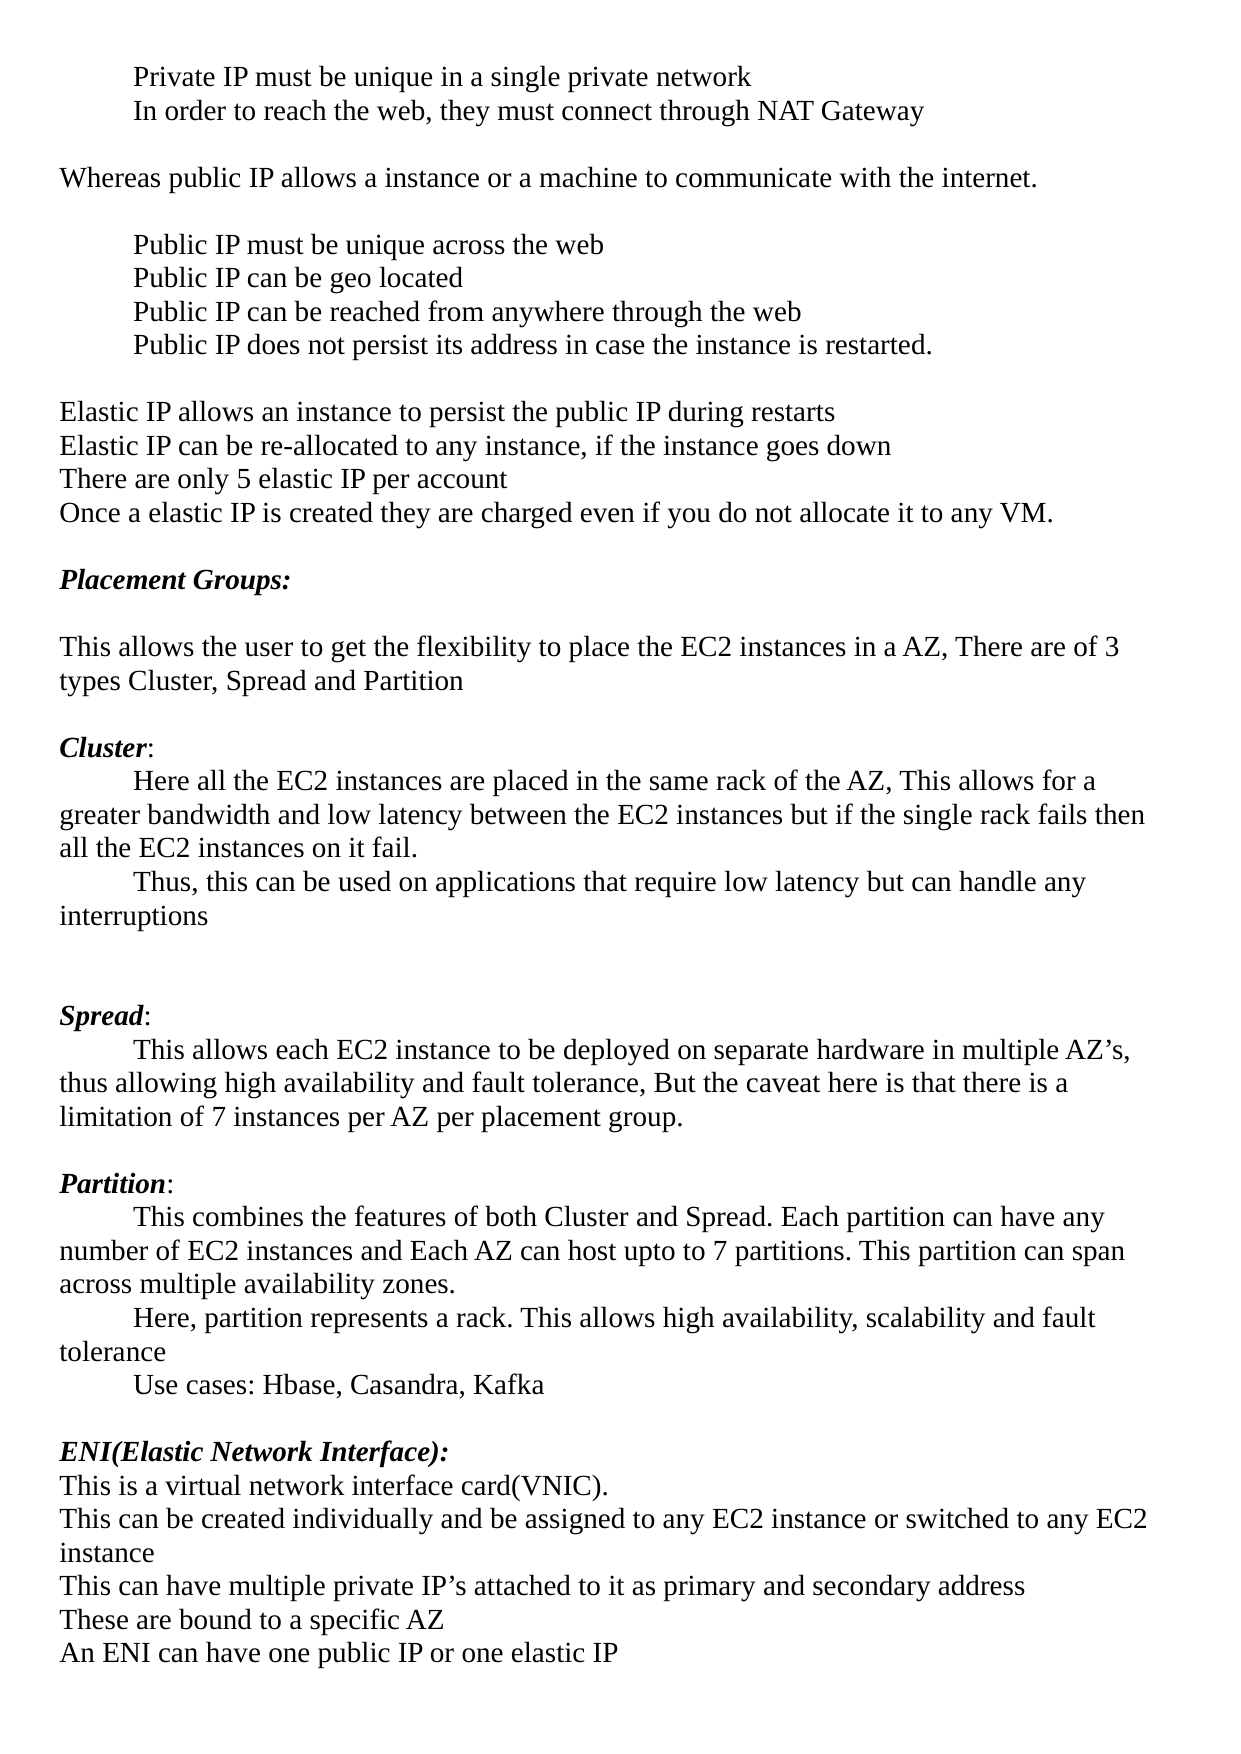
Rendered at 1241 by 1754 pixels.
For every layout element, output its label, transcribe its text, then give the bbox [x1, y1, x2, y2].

text Public IP does not persist its address in case the instance is restarted. [59, 327, 1181, 361]
text Here all the EC2 instances are placed in the same rack of the AZ, This allows for a greater bandwidth and low latency between the EC2 instances but if the single rack fails then all the EC2 instances on it fail. [59, 763, 1181, 864]
text This combines the features of both Cluster and Spread. Each partition can have any number of EC2 instances and Each AZ can host upto to 7 partitions. This partition can span across multiple availability zones. [59, 1199, 1181, 1300]
text ENI(Elastic Network Interface): [59, 1434, 1181, 1468]
text Elastic IP allows an instance to persist the public IP during restarts [59, 394, 1181, 428]
text Public IP can be geo located [59, 260, 1181, 294]
text This allows each EC2 instance to be deployed on separate hardware in multiple AZ’s, thus allowing high availability and fault tolerance, But the caveat here is that there is a limitation of 7 instances per AZ per placement group. [59, 1032, 1181, 1132]
text There are only 5 elastic IP per account [59, 462, 1181, 495]
text This is a virtual network interface card(VNIC). [59, 1468, 1181, 1501]
text Public IP can be reached from anywhere through the web [59, 294, 1181, 327]
text Here, partition represents a rack. This allows high availability, scalability and fault tolerance [59, 1300, 1181, 1367]
text Public IP must be unique across the web [59, 227, 1181, 260]
text Spread: [59, 998, 1181, 1032]
text In order to reach the web, they must connect through NAT Gateway [59, 93, 1181, 126]
text An ENI can have one public IP or one elastic IP [59, 1636, 1181, 1669]
text Once a elastic IP is created they are charged even if you do not allocate it to any VM. [59, 495, 1181, 529]
text This can be created individually and be assigned to any EC2 instance or switched to any EC2 instance [59, 1501, 1181, 1568]
text Elastic IP can be re-allocated to any instance, if the instance goes down [59, 428, 1181, 462]
text Cluster: [59, 730, 1181, 763]
text These are bound to a specific AZ [59, 1602, 1181, 1636]
text This can have multiple private IP’s attached to it as primary and secondary address [59, 1568, 1181, 1602]
text Private IP must be unique in a single private network [59, 59, 1181, 93]
text Partition: [59, 1166, 1181, 1199]
text Placement Groups: [59, 562, 1181, 596]
text This allows the user to get the flexibility to place the EC2 instances in a AZ, There are of 3 types Cluster, Spread and Partition [59, 629, 1181, 696]
text Use cases: Hbase, Casandra, Kafka [59, 1367, 1181, 1401]
text Whereas public IP allows a instance or a machine to communicate with the internet. [59, 160, 1181, 193]
text Thus, this can be used on applications that require low latency but can handle any interruptions [59, 864, 1181, 931]
